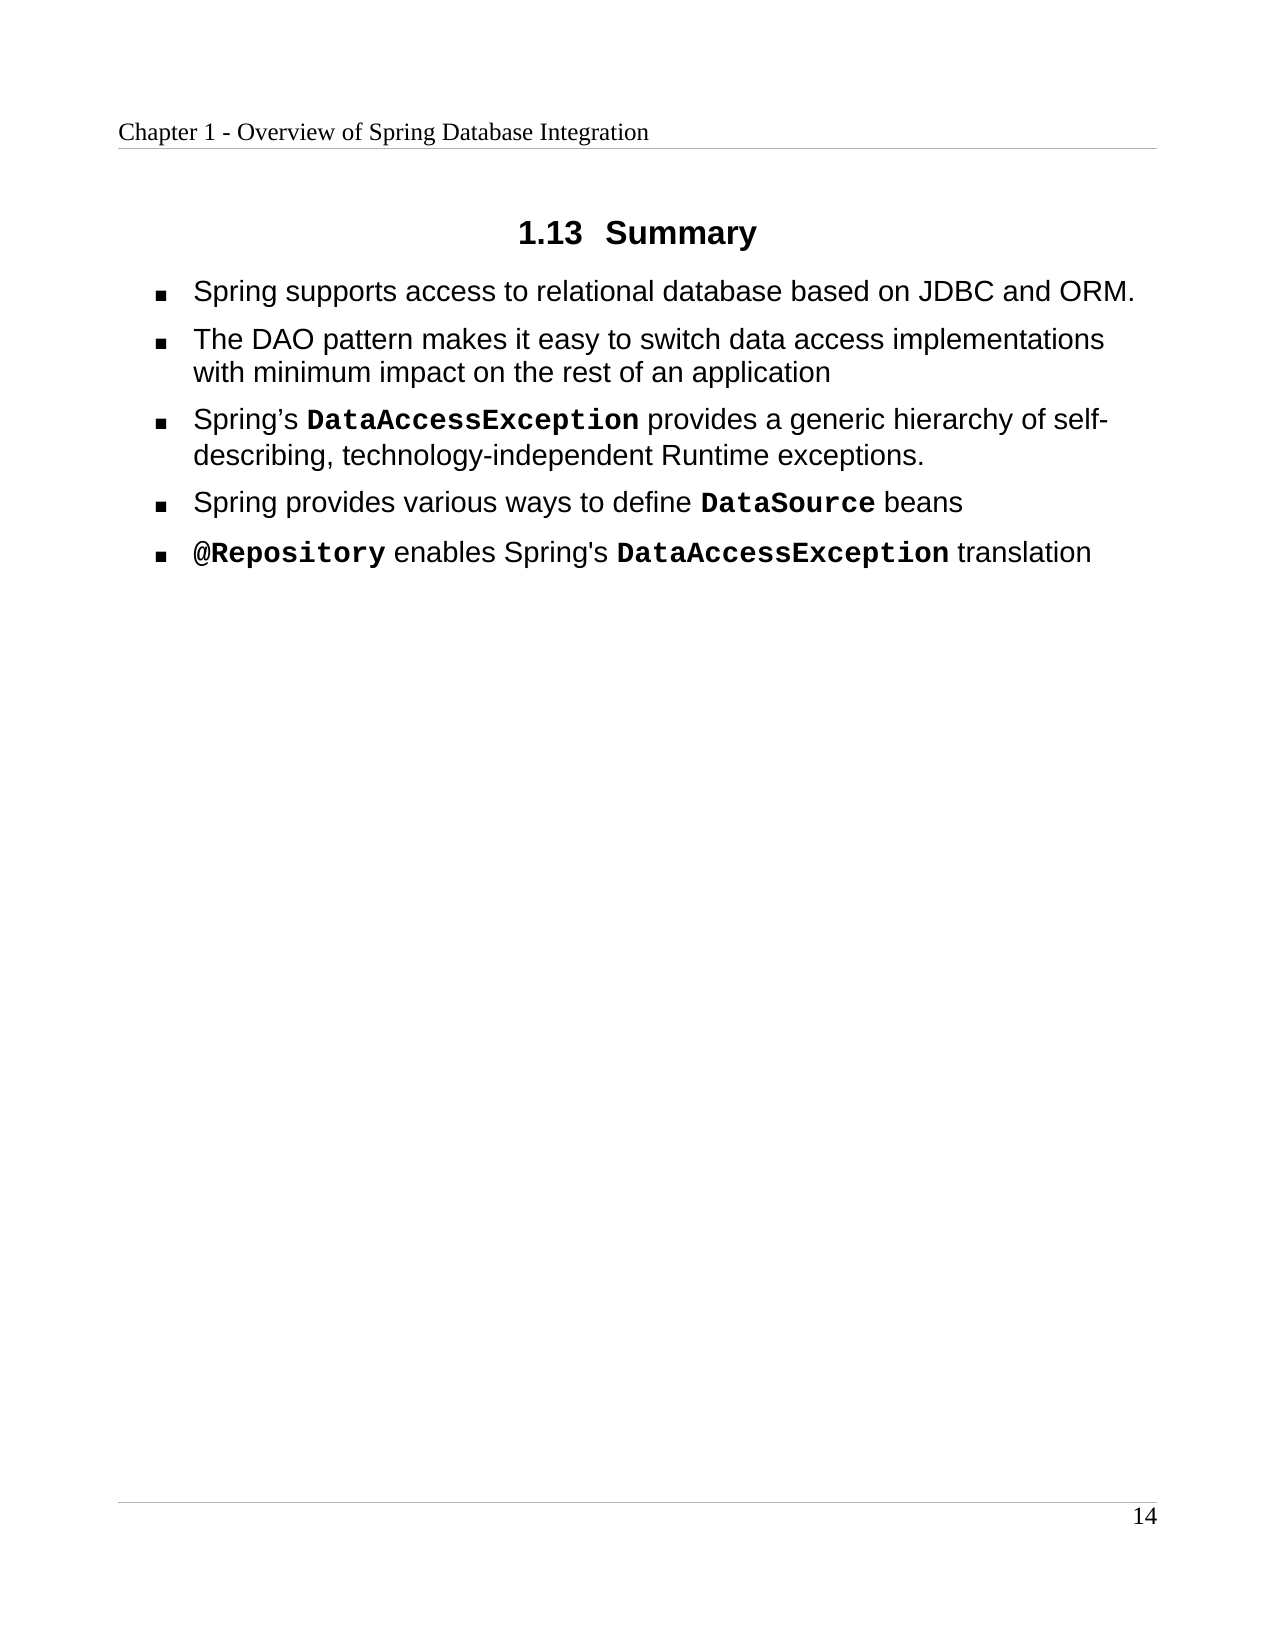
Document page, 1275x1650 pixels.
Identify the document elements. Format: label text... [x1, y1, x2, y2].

subtitle Summary [118, 214, 1157, 251]
list The DAO pattern makes it easy to switch data access implementations with minimum impact on the rest of an application [156, 323, 1157, 388]
list Spring supports access to relational database based on JDBC and ORM. [156, 275, 1157, 308]
list Spring provides various ways to define DataSource beans [156, 486, 1157, 521]
list @Repository enables Spring's DataAccessException translation [156, 536, 1157, 571]
list Spring’s DataAccessException provides a generic hierarchy of self-describing, technology-independent Runtime exceptions. [156, 403, 1157, 471]
